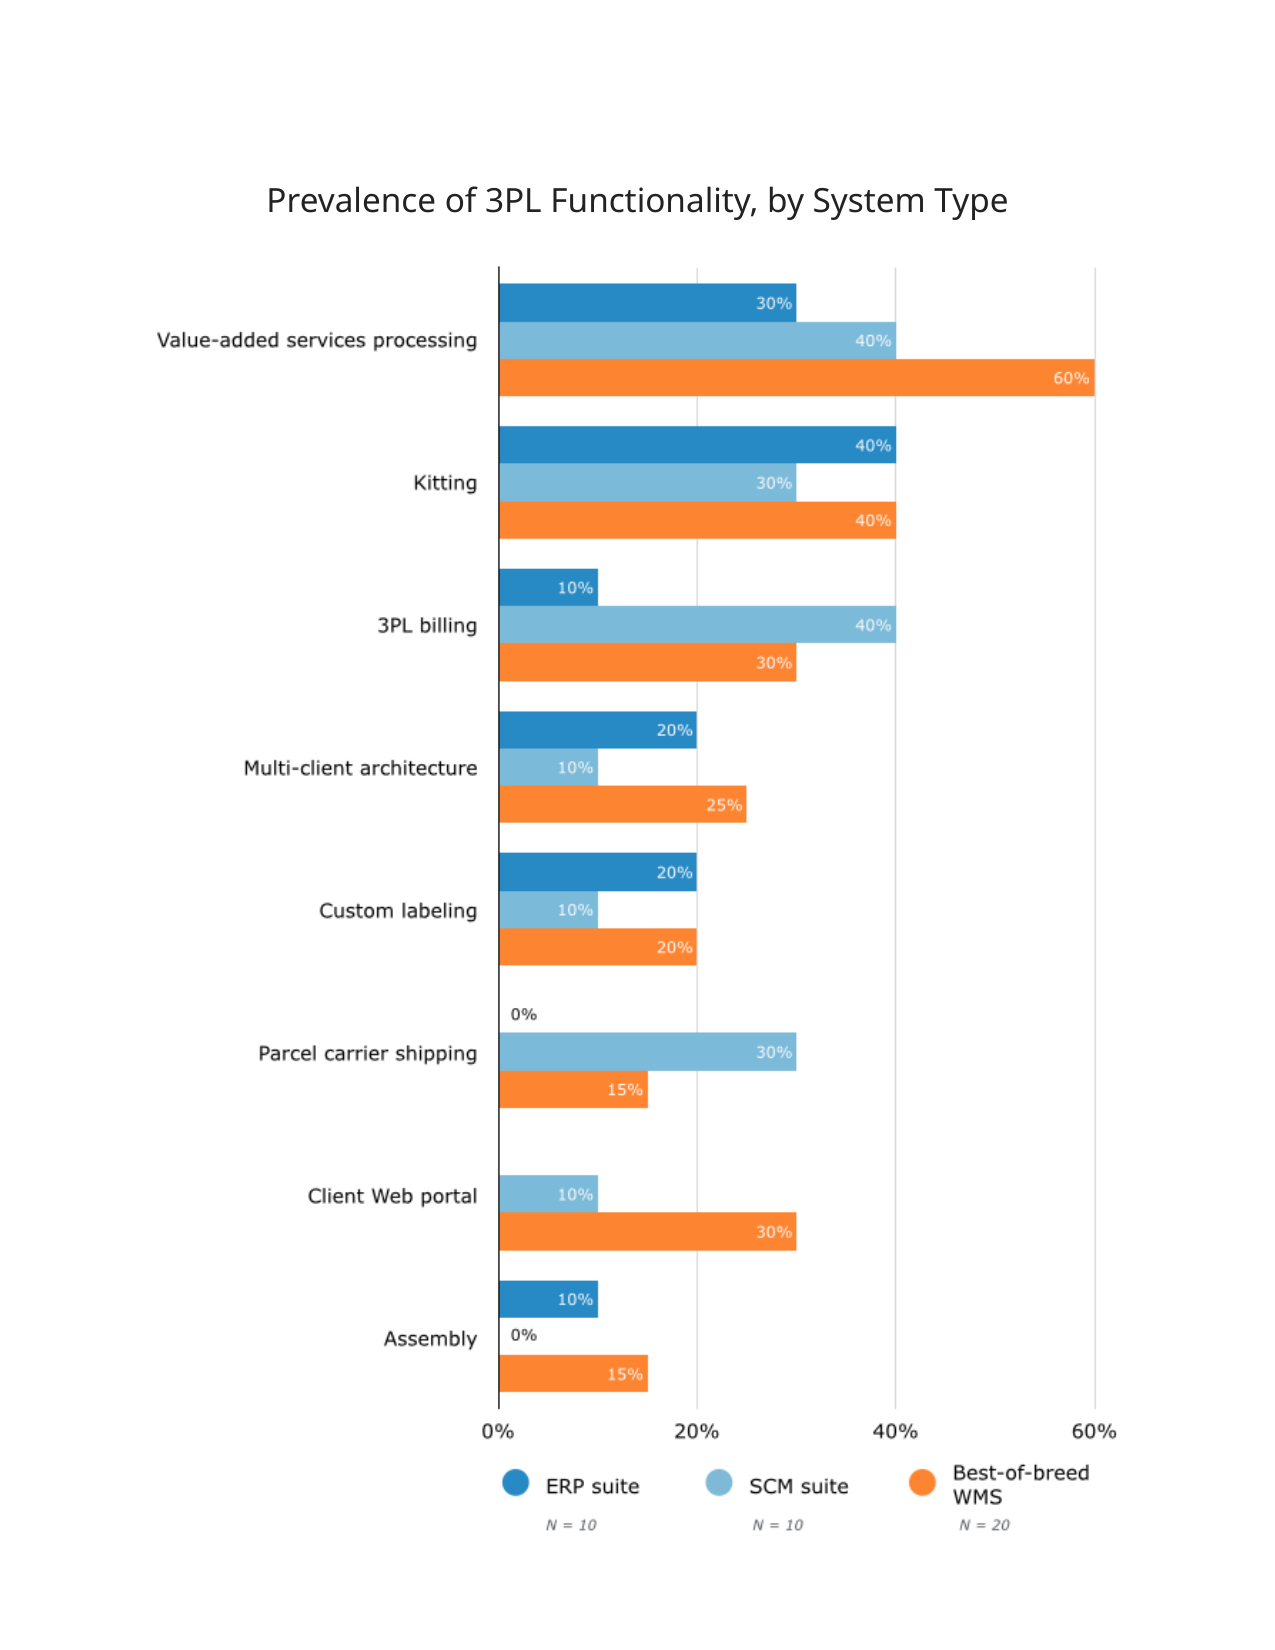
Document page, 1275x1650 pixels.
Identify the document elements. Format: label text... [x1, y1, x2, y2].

picture [156, 248, 1119, 1532]
subtitle Prevalence of 3PL Functionality, by System Type [118, 176, 1157, 222]
